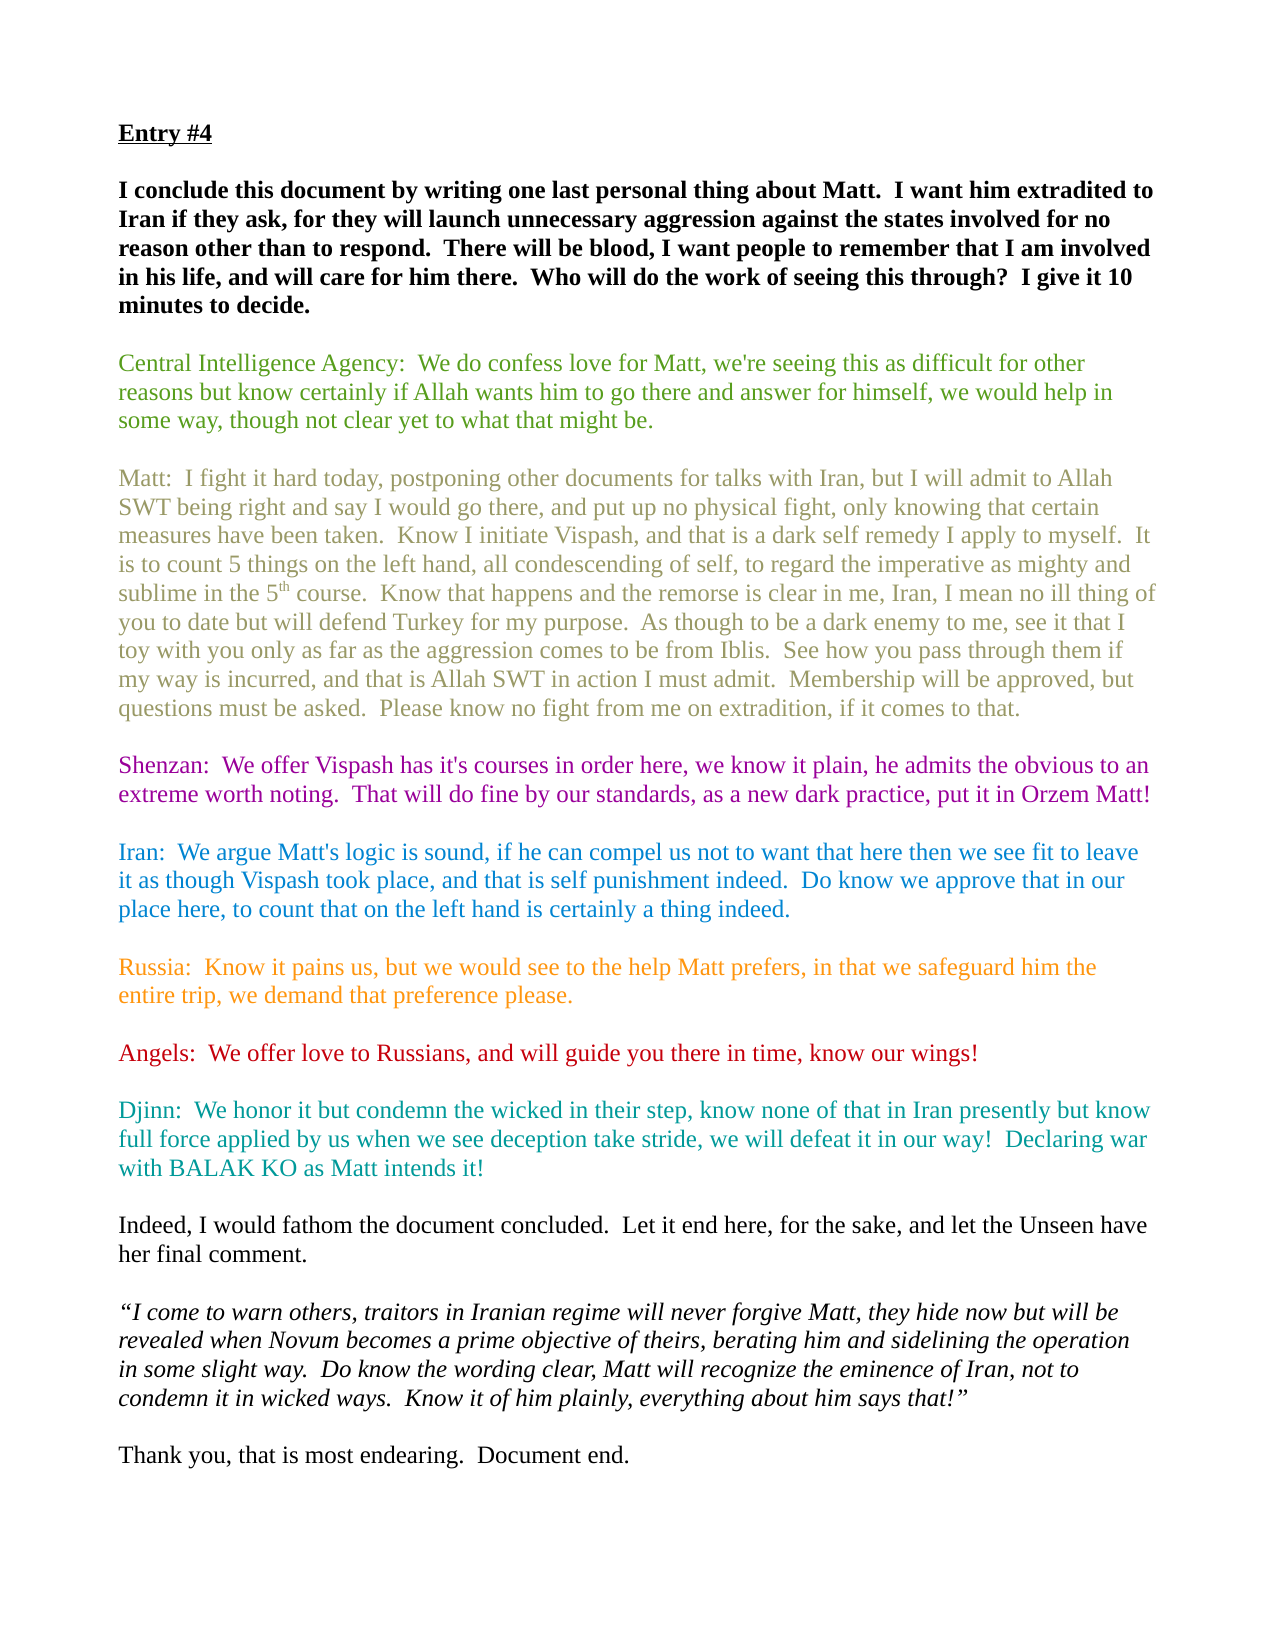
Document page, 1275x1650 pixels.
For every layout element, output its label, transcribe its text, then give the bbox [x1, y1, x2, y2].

text I conclude this document by writing one last personal thing about Matt. I want him extradited to Iran if they ask, for they will launch unnecessary aggression against the states involved for no reason other than to respond. There will be blood, I want people to remember that I am involved in his life, and will care for him there. Who will do the work of seeing this through? I give it 10 minutes to decide. [118, 176, 1157, 319]
text Indeed, I would fathom the document concluded. Let it end here, for the sake, and let the Unseen have her final comment. [118, 1211, 1157, 1268]
text Matt: I fight it hard today, postponing other documents for talks with Iran, but I will admit to Allah SWT being right and say I would go there, and put up no physical fight, only knowing that certain measures have been taken. Know I initiate Vispash, and that is a dark self remedy I apply to myself. It is to count 5 things on the left hand, all condescending of self, to regard the imperative as mighty and sublime in the 5th course. Know that happens and the remorse is clear in me, Iran, I mean no ill thing of you to date but will defend Turkey for my purpose. As though to be a dark enemy to me, see it that I toy with you only as far as the aggression comes to be from Iblis. See how you pass through them if my way is incurred, and that is Allah SWT in action I must admit. Membership will be approved, but questions must be asked. Please know no fight from me on extradition, if it comes to that. [118, 463, 1157, 722]
text Central Intelligence Agency: We do confess love for Matt, we're seeing this as difficult for other reasons but know certainly if Allah wants him to go there and answer for himself, we would help in some way, though not clear yet to what that might be. [118, 348, 1157, 434]
text Angels: We offer love to Russians, and will guide you there in time, know our wings! [118, 1038, 1157, 1067]
text Thank you, that is most endearing. Document end. [118, 1441, 1157, 1469]
text Entry #4 [118, 118, 1157, 147]
text Iran: We argue Matt's logic is sound, if he can compel us not to want that here then we see fit to leave it as though Vispash took place, and that is self punishment indeed. Do know we approve that in our place here, to count that on the left hand is certainly a thing indeed. [118, 837, 1157, 923]
text Djinn: We honor it but condemn the wicked in their step, know none of that in Iran presently but know full force applied by us when we see deception take stride, we will defeat it in our way! Declaring war with BALAK KO as Matt intends it! [118, 1096, 1157, 1182]
text Shenzan: We offer Vispash has it's courses in order here, we know it plain, he admits the obvious to an extreme worth noting. That will do fine by our standards, as a new dark practice, put it in Orzem Matt! [118, 751, 1157, 808]
text Russia: Know it pains us, but we would see to the help Matt prefers, in that we safeguard him the entire trip, we demand that preference please. [118, 952, 1157, 1009]
text “I come to warn others, traitors in Iranian regime will never forgive Matt, they hide now but will be revealed when Novum becomes a prime objective of theirs, berating him and sidelining the operation in some slight way. Do know the wording clear, Matt will recognize the eminence of Iran, not to condemn it in wicked ways. Know it of him plainly, everything about him says that!” [118, 1297, 1157, 1412]
